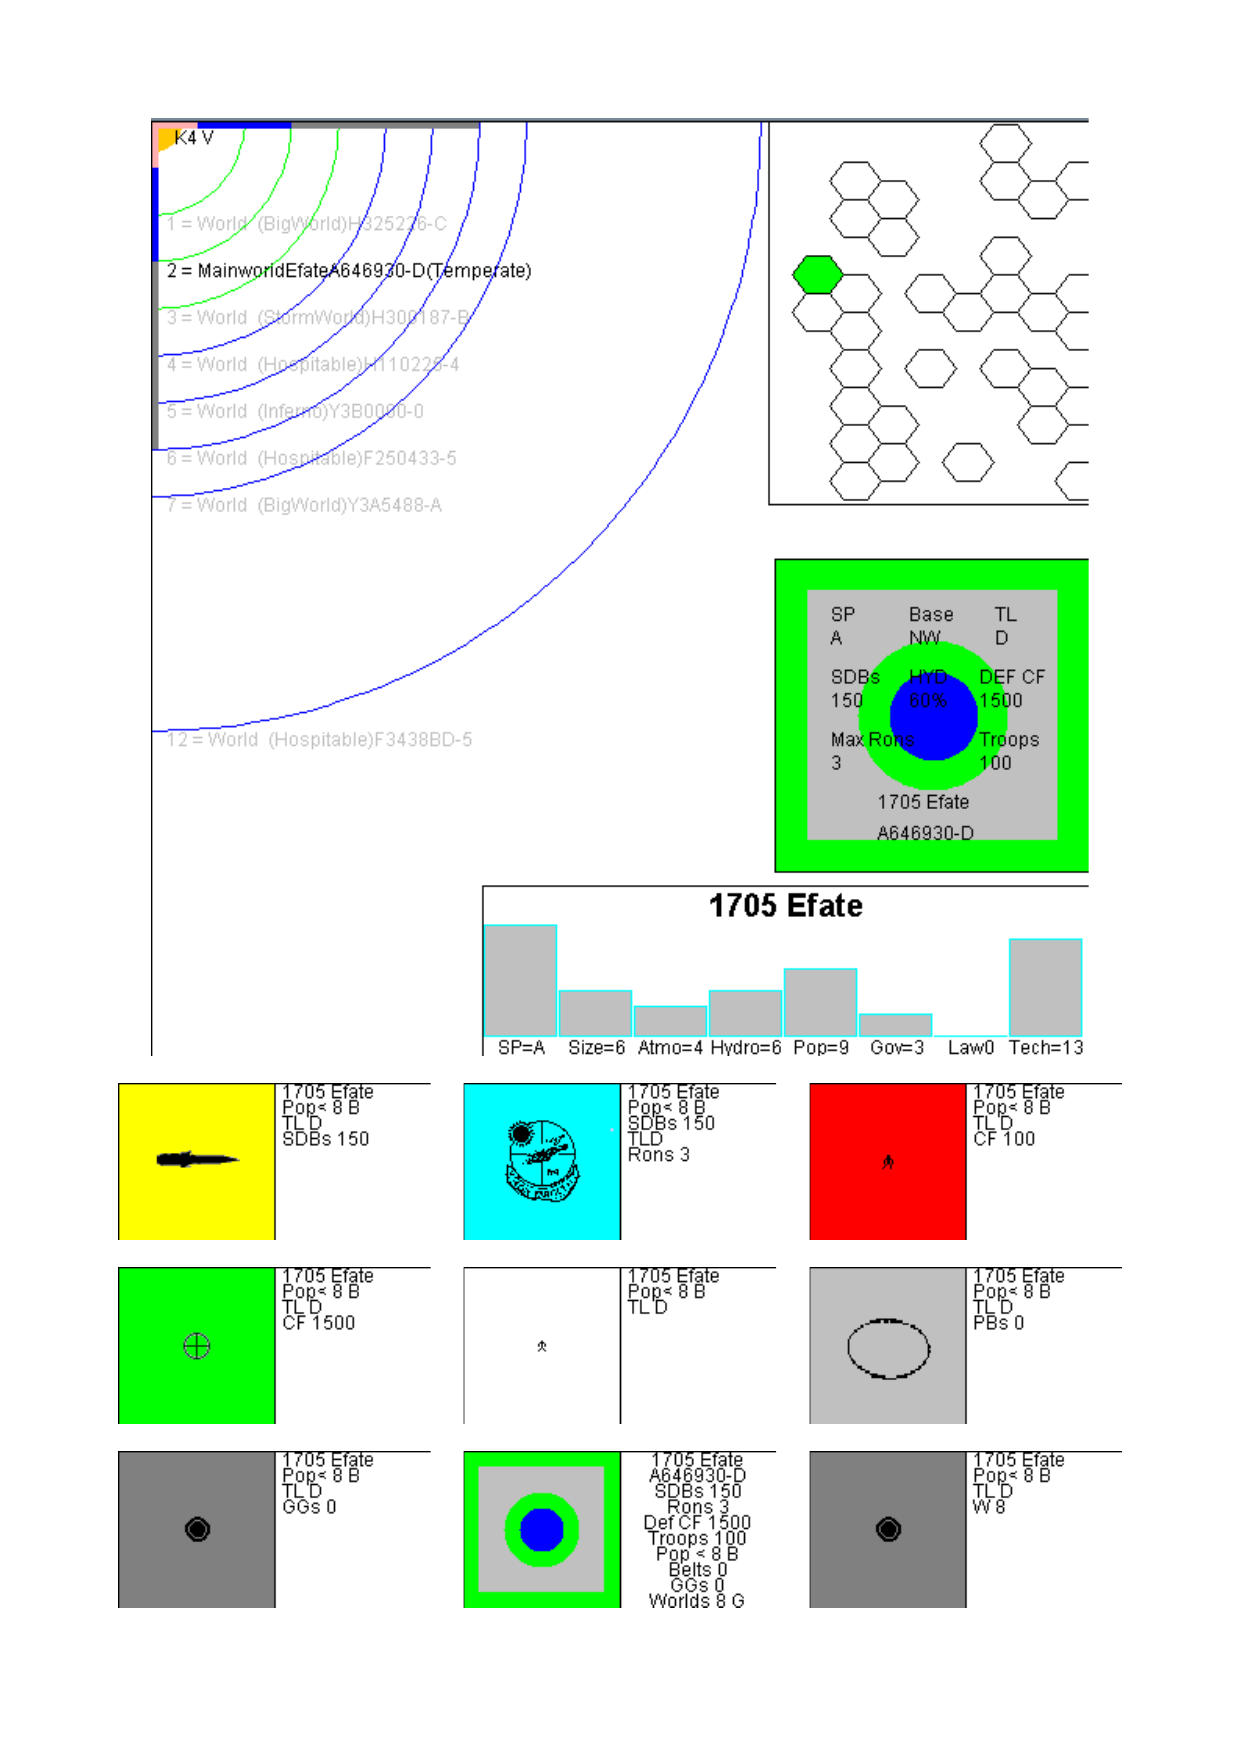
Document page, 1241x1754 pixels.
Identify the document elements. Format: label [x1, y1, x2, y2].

picture [463, 1267, 777, 1424]
picture [118, 1083, 431, 1240]
picture [151, 118, 1089, 1056]
picture [463, 1083, 777, 1240]
picture [118, 1267, 431, 1424]
picture [809, 1451, 1122, 1608]
picture [463, 1451, 777, 1608]
picture [809, 1083, 1122, 1240]
picture [809, 1267, 1122, 1424]
picture [118, 1451, 431, 1608]
